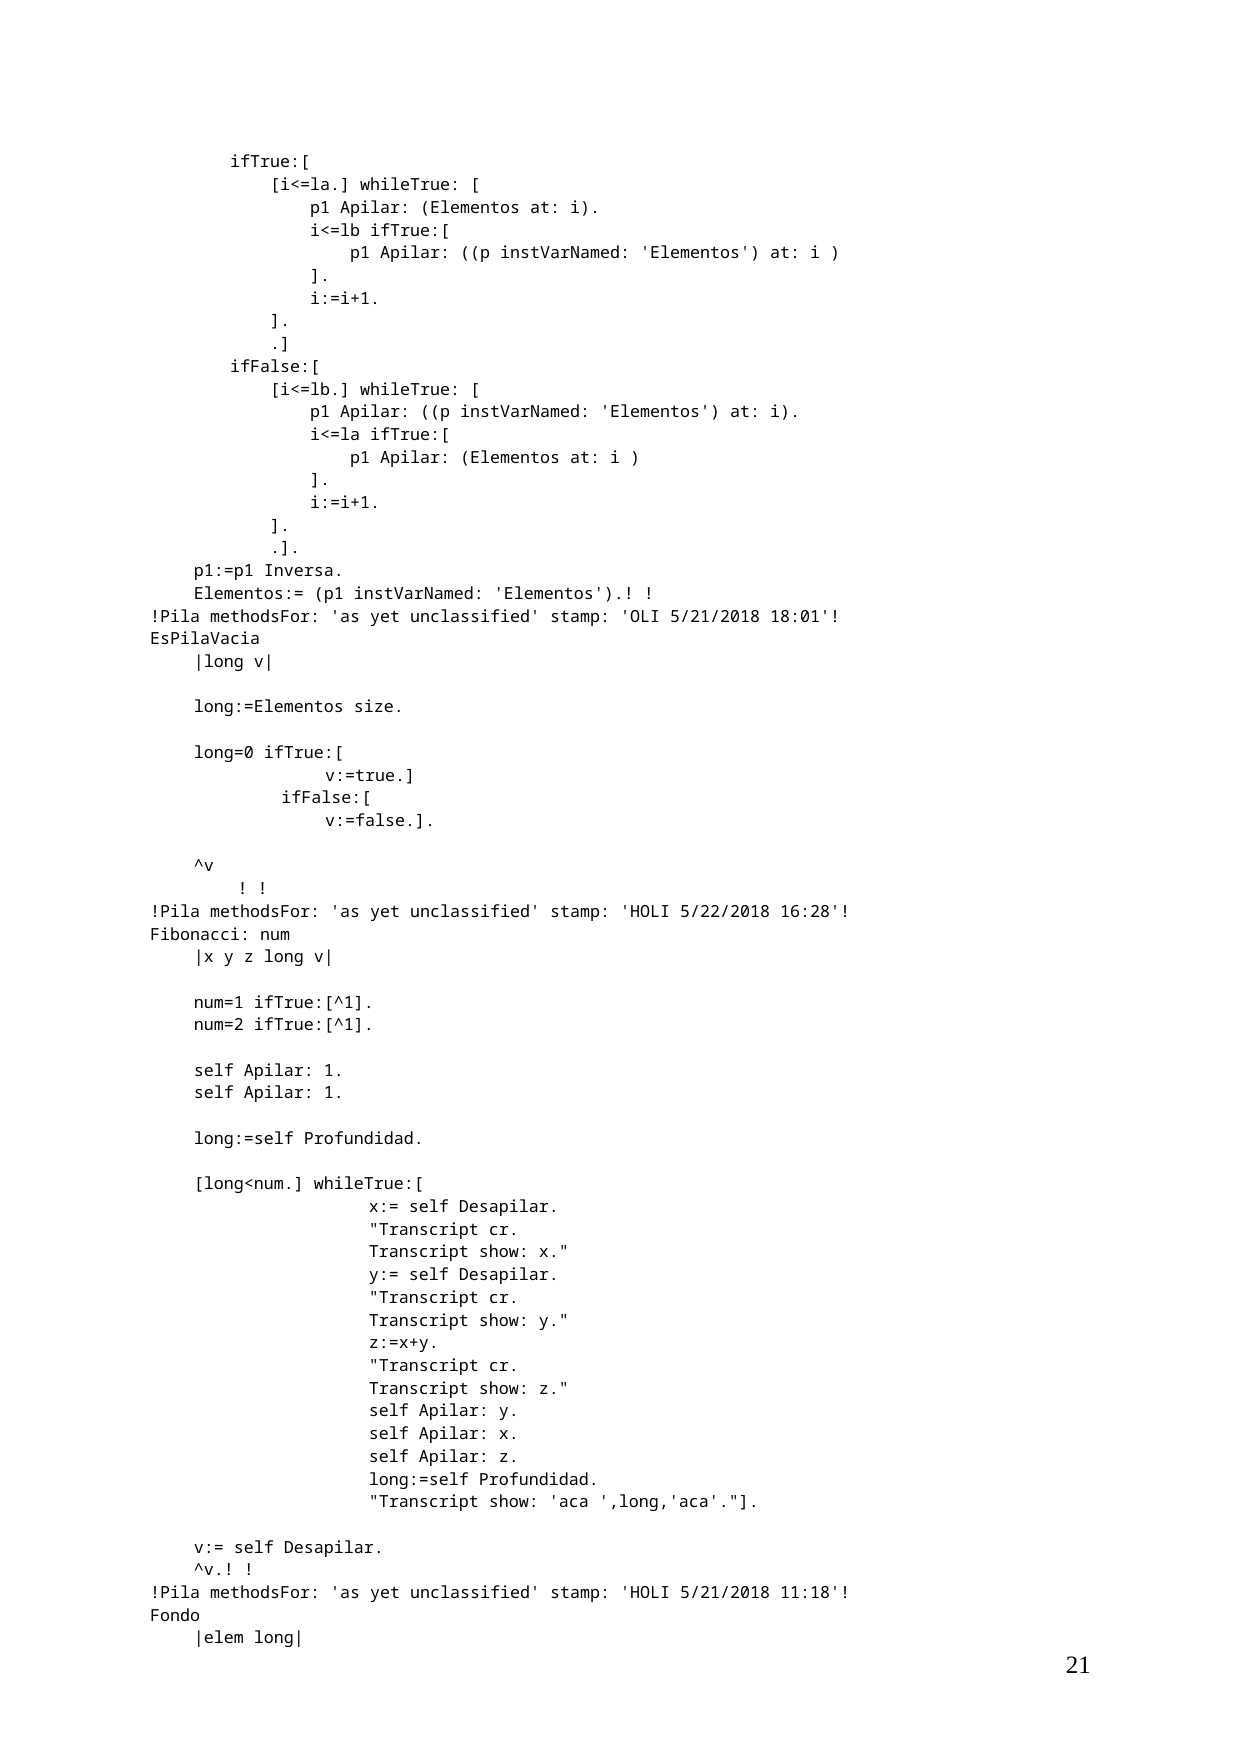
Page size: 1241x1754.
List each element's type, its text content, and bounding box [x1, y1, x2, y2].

text [long<num.] whileTrue:[ [150, 1172, 1149, 1194]
text Transcript show: y." [150, 1308, 1149, 1331]
text ifFalse:[ [150, 786, 1149, 808]
text self Apilar: 1. [150, 1081, 1149, 1104]
text Transcript show: z." [150, 1376, 1149, 1399]
text "Transcript cr. [150, 1285, 1149, 1308]
text ^v.! ! [150, 1558, 1149, 1581]
text v:= self Desapilar. [150, 1535, 1149, 1558]
text long:=self Profundidad. [150, 1467, 1149, 1490]
text Fondo [150, 1603, 1149, 1626]
text z:=x+y. [150, 1331, 1149, 1353]
text !Pila methodsFor: 'as yet unclassified' stamp: 'HOLI 5/21/2018 11:18'! [150, 1581, 1149, 1603]
text v:=true.] [150, 763, 1149, 786]
text Transcript show: x." [150, 1240, 1149, 1263]
text num=1 ifTrue:[^1]. [150, 990, 1149, 1013]
text v:=false.]. [150, 808, 1149, 831]
text |elem long| [150, 1626, 1149, 1649]
text y:= self Desapilar. [150, 1263, 1149, 1285]
text ifFalse:[ [150, 354, 1149, 377]
text ]. [150, 468, 1149, 491]
text p1 Apilar: (Elementos at: i). [150, 195, 1149, 218]
text ifTrue:[ [150, 150, 1149, 173]
text ]. [150, 513, 1149, 536]
text p1 Apilar: ((p instVarNamed: 'Elementos') at: i). [150, 400, 1149, 422]
text "Transcript cr. [150, 1217, 1149, 1240]
text Fibonacci: num [150, 922, 1149, 945]
text i<=lb ifTrue:[ [150, 218, 1149, 241]
text .] [150, 332, 1149, 354]
text long:=Elementos size. [150, 695, 1149, 718]
text "Transcript cr. [150, 1353, 1149, 1376]
text num=2 ifTrue:[^1]. [150, 1013, 1149, 1036]
text .]. [150, 536, 1149, 559]
text ]. [150, 309, 1149, 332]
text Elementos:= (p1 instVarNamed: 'Elementos').! ! [150, 581, 1149, 604]
text i:=i+1. [150, 286, 1149, 309]
text |x y z long v| [150, 945, 1149, 967]
text !Pila methodsFor: 'as yet unclassified' stamp: 'OLI 5/21/2018 18:01'! [150, 604, 1149, 627]
text |long v| [150, 649, 1149, 672]
text self Apilar: 1. [150, 1058, 1149, 1081]
text [i<=la.] whileTrue: [ [150, 173, 1149, 195]
text [i<=lb.] whileTrue: [ [150, 377, 1149, 400]
text "Transcript show: 'aca ',long,'aca'."]. [150, 1490, 1149, 1512]
text i<=la ifTrue:[ [150, 422, 1149, 445]
text long=0 ifTrue:[ [150, 740, 1149, 763]
text ]. [150, 263, 1149, 286]
text ! ! [150, 877, 1149, 899]
text i:=i+1. [150, 491, 1149, 513]
text p1 Apilar: ((p instVarNamed: 'Elementos') at: i ) [150, 241, 1149, 263]
text long:=self Profundidad. [150, 1126, 1149, 1149]
text self Apilar: y. [150, 1399, 1149, 1422]
text !Pila methodsFor: 'as yet unclassified' stamp: 'HOLI 5/22/2018 16:28'! [150, 899, 1149, 922]
text self Apilar: z. [150, 1444, 1149, 1467]
text EsPilaVacia [150, 627, 1149, 649]
text p1:=p1 Inversa. [150, 559, 1149, 581]
text self Apilar: x. [150, 1422, 1149, 1444]
text p1 Apilar: (Elementos at: i ) [150, 445, 1149, 468]
text ^v [150, 854, 1149, 877]
text x:= self Desapilar. [150, 1194, 1149, 1217]
